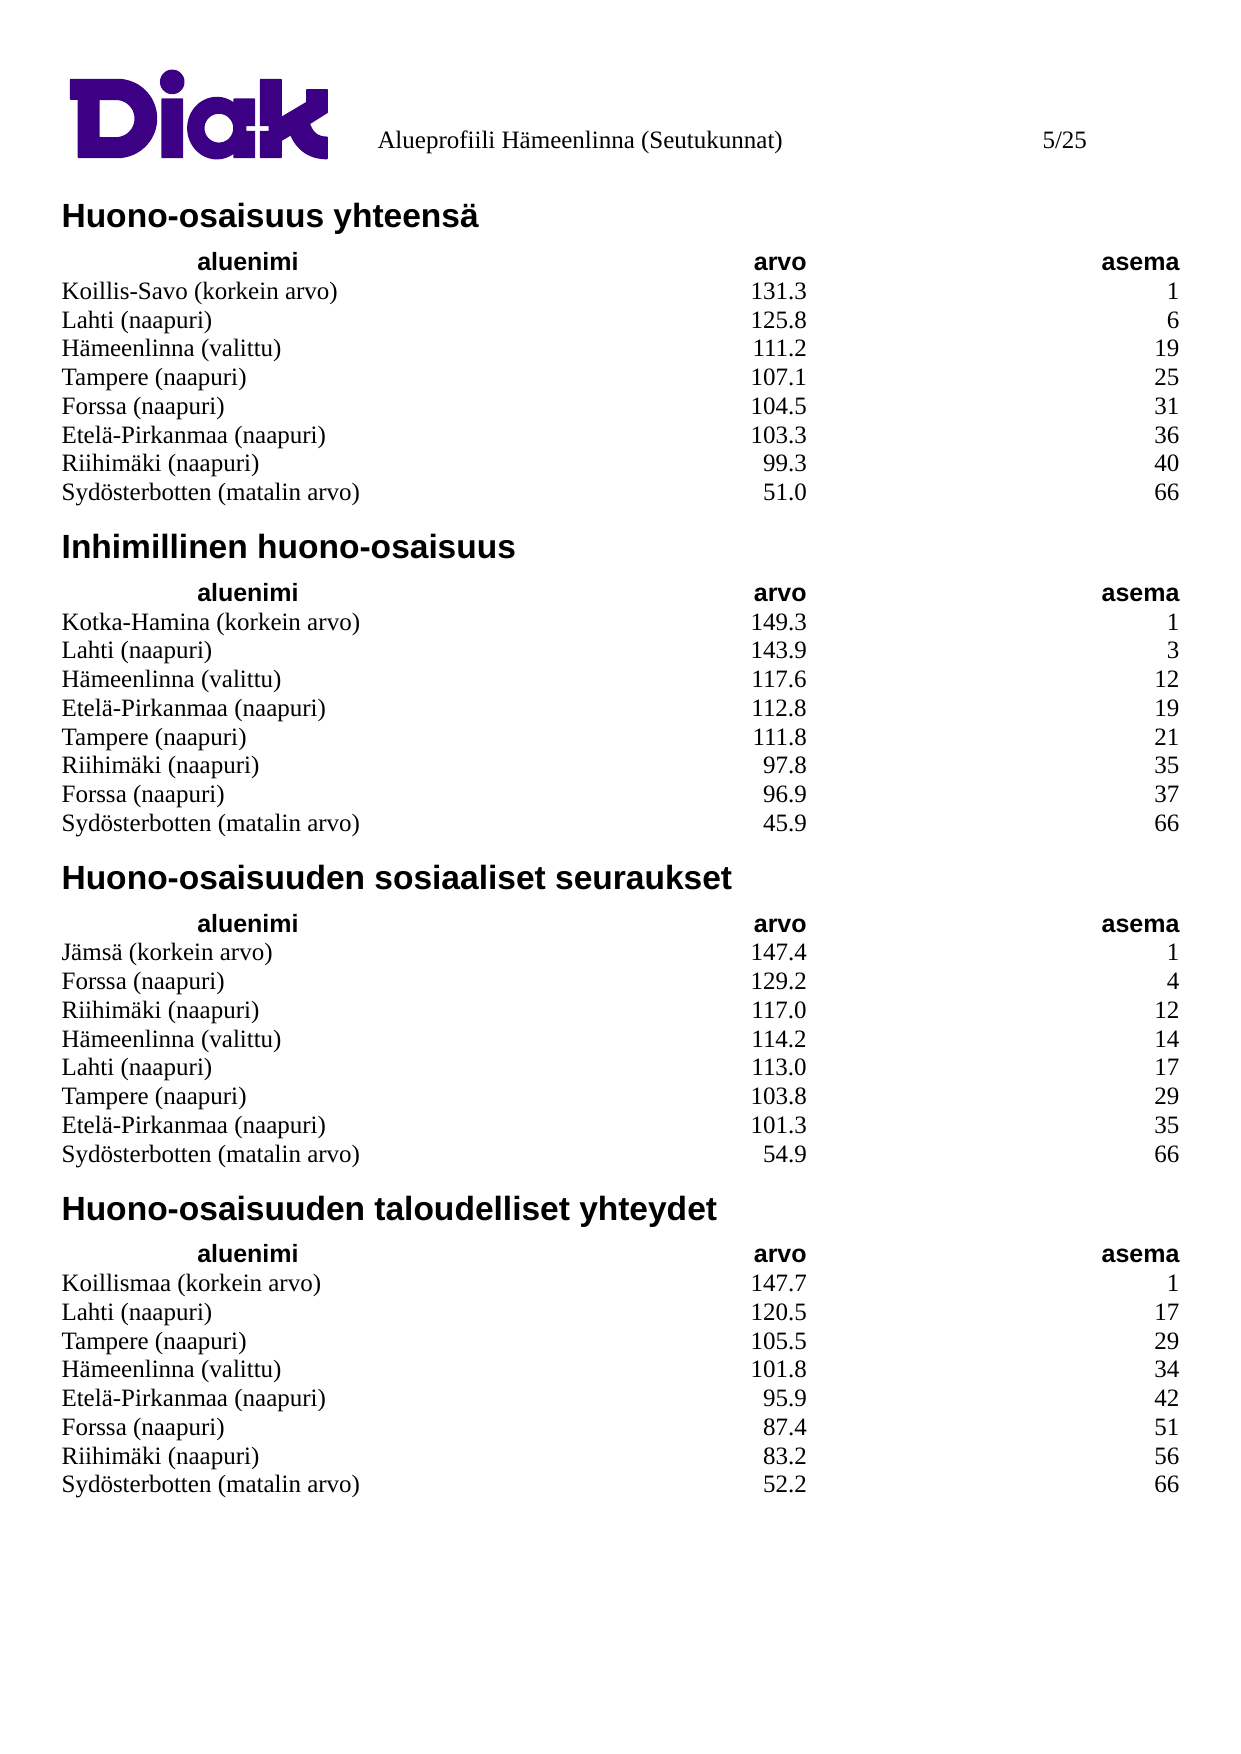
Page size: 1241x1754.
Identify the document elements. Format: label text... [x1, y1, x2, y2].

table_cell 52.2 [434, 1470, 806, 1498]
table_cell 17 [806, 1053, 1179, 1081]
table_cell 17 [806, 1297, 1179, 1326]
table_cell 12 [806, 664, 1179, 693]
table_cell Tampere (naapuri) [61, 362, 434, 391]
subtitle Huono-osaisuuden taloudelliset yhteydet [61, 1188, 1179, 1227]
table_cell 1 [806, 607, 1179, 636]
table_cell 12 [806, 995, 1179, 1024]
table_cell Hämeenlinna (valittu) [61, 1355, 434, 1383]
table_cell 66 [806, 808, 1179, 837]
table_header arvo [434, 578, 806, 607]
table_cell 97.8 [434, 751, 806, 779]
table_cell 114.2 [434, 1024, 806, 1052]
table_cell 34 [806, 1355, 1179, 1383]
table_cell 35 [806, 1110, 1179, 1139]
table_cell Lahti (naapuri) [61, 636, 434, 664]
table_cell 45.9 [434, 808, 806, 837]
table_cell 96.9 [434, 779, 806, 808]
table_header asema [806, 1240, 1179, 1268]
table_cell 117.6 [434, 664, 806, 693]
table_cell 103.3 [434, 420, 806, 448]
table_cell 149.3 [434, 607, 806, 636]
subtitle Inhimillinen huono-osaisuus [61, 527, 1179, 566]
table_cell Lahti (naapuri) [61, 305, 434, 333]
table_cell 6 [806, 305, 1179, 333]
table_cell Forssa (naapuri) [61, 1412, 434, 1441]
table_header aluenimi [61, 909, 434, 937]
table_cell Tampere (naapuri) [61, 722, 434, 751]
table_cell 105.5 [434, 1326, 806, 1354]
table_header aluenimi [61, 1240, 434, 1268]
table_cell 3 [806, 636, 1179, 664]
table_cell Sydösterbotten (matalin arvo) [61, 1470, 434, 1498]
table_cell Koillismaa (korkein arvo) [61, 1268, 434, 1297]
table_cell 131.3 [434, 276, 806, 305]
table_cell Etelä-Pirkanmaa (naapuri) [61, 1110, 434, 1139]
table_cell Forssa (naapuri) [61, 391, 434, 420]
table_cell 51 [806, 1412, 1179, 1441]
table_cell 21 [806, 722, 1179, 751]
table_cell 29 [806, 1326, 1179, 1354]
table_cell Tampere (naapuri) [61, 1326, 434, 1354]
table_cell 101.8 [434, 1355, 806, 1383]
table_cell 40 [806, 449, 1179, 477]
table_cell Koillis-Savo (korkein arvo) [61, 276, 434, 305]
table_cell 147.4 [434, 938, 806, 966]
table_cell 104.5 [434, 391, 806, 420]
table_cell 143.9 [434, 636, 806, 664]
table_cell 1 [806, 1268, 1179, 1297]
table_cell 107.1 [434, 362, 806, 391]
table_header asema [806, 909, 1179, 937]
table_cell 1 [806, 276, 1179, 305]
table_header arvo [434, 909, 806, 937]
table_cell 113.0 [434, 1053, 806, 1081]
table_cell 87.4 [434, 1412, 806, 1441]
table_cell Riihimäki (naapuri) [61, 1441, 434, 1469]
table_cell 14 [806, 1024, 1179, 1052]
table_cell 95.9 [434, 1383, 806, 1412]
table_cell Forssa (naapuri) [61, 779, 434, 808]
table_cell Riihimäki (naapuri) [61, 751, 434, 779]
table_cell 101.3 [434, 1110, 806, 1139]
table_cell 56 [806, 1441, 1179, 1469]
table_cell 147.7 [434, 1268, 806, 1297]
table_cell 99.3 [434, 449, 806, 477]
table_cell 125.8 [434, 305, 806, 333]
table_cell 19 [806, 334, 1179, 362]
table_cell 111.2 [434, 334, 806, 362]
table_cell 120.5 [434, 1297, 806, 1326]
table_cell Jämsä (korkein arvo) [61, 938, 434, 966]
table_cell 112.8 [434, 693, 806, 722]
table_cell 66 [806, 477, 1179, 506]
table_cell Hämeenlinna (valittu) [61, 1024, 434, 1052]
table_cell 35 [806, 751, 1179, 779]
table_cell Etelä-Pirkanmaa (naapuri) [61, 420, 434, 448]
table_cell 66 [806, 1470, 1179, 1498]
table_cell 54.9 [434, 1139, 806, 1167]
table_cell Forssa (naapuri) [61, 966, 434, 995]
table_cell Sydösterbotten (matalin arvo) [61, 1139, 434, 1167]
table_header asema [806, 578, 1179, 607]
table_cell Kotka-Hamina (korkein arvo) [61, 607, 434, 636]
table_cell 19 [806, 693, 1179, 722]
table_cell 29 [806, 1081, 1179, 1110]
table_cell 117.0 [434, 995, 806, 1024]
table_cell 66 [806, 1139, 1179, 1167]
table_cell 37 [806, 779, 1179, 808]
table_cell 36 [806, 420, 1179, 448]
table_cell 1 [806, 938, 1179, 966]
table_cell 103.8 [434, 1081, 806, 1110]
table_cell 51.0 [434, 477, 806, 506]
table_cell Riihimäki (naapuri) [61, 449, 434, 477]
table_cell Riihimäki (naapuri) [61, 995, 434, 1024]
table_cell Etelä-Pirkanmaa (naapuri) [61, 1383, 434, 1412]
table_cell 129.2 [434, 966, 806, 995]
table_cell 4 [806, 966, 1179, 995]
subtitle Huono-osaisuus yhteensä [61, 196, 1179, 235]
table_header arvo [434, 1240, 806, 1268]
table_cell Etelä-Pirkanmaa (naapuri) [61, 693, 434, 722]
table_header aluenimi [61, 578, 434, 607]
table_cell Sydösterbotten (matalin arvo) [61, 477, 434, 506]
table_cell 31 [806, 391, 1179, 420]
table_cell Lahti (naapuri) [61, 1053, 434, 1081]
table_cell Lahti (naapuri) [61, 1297, 434, 1326]
table_cell 42 [806, 1383, 1179, 1412]
table_cell Hämeenlinna (valittu) [61, 334, 434, 362]
table_cell Sydösterbotten (matalin arvo) [61, 808, 434, 837]
subtitle Huono-osaisuuden sosiaaliset seuraukset [61, 858, 1179, 896]
table_header asema [806, 247, 1179, 276]
table_cell Tampere (naapuri) [61, 1081, 434, 1110]
table_cell Hämeenlinna (valittu) [61, 664, 434, 693]
table_header aluenimi [61, 247, 434, 276]
table_header arvo [434, 247, 806, 276]
table_cell 111.8 [434, 722, 806, 751]
table_cell 83.2 [434, 1441, 806, 1469]
table_cell 25 [806, 362, 1179, 391]
